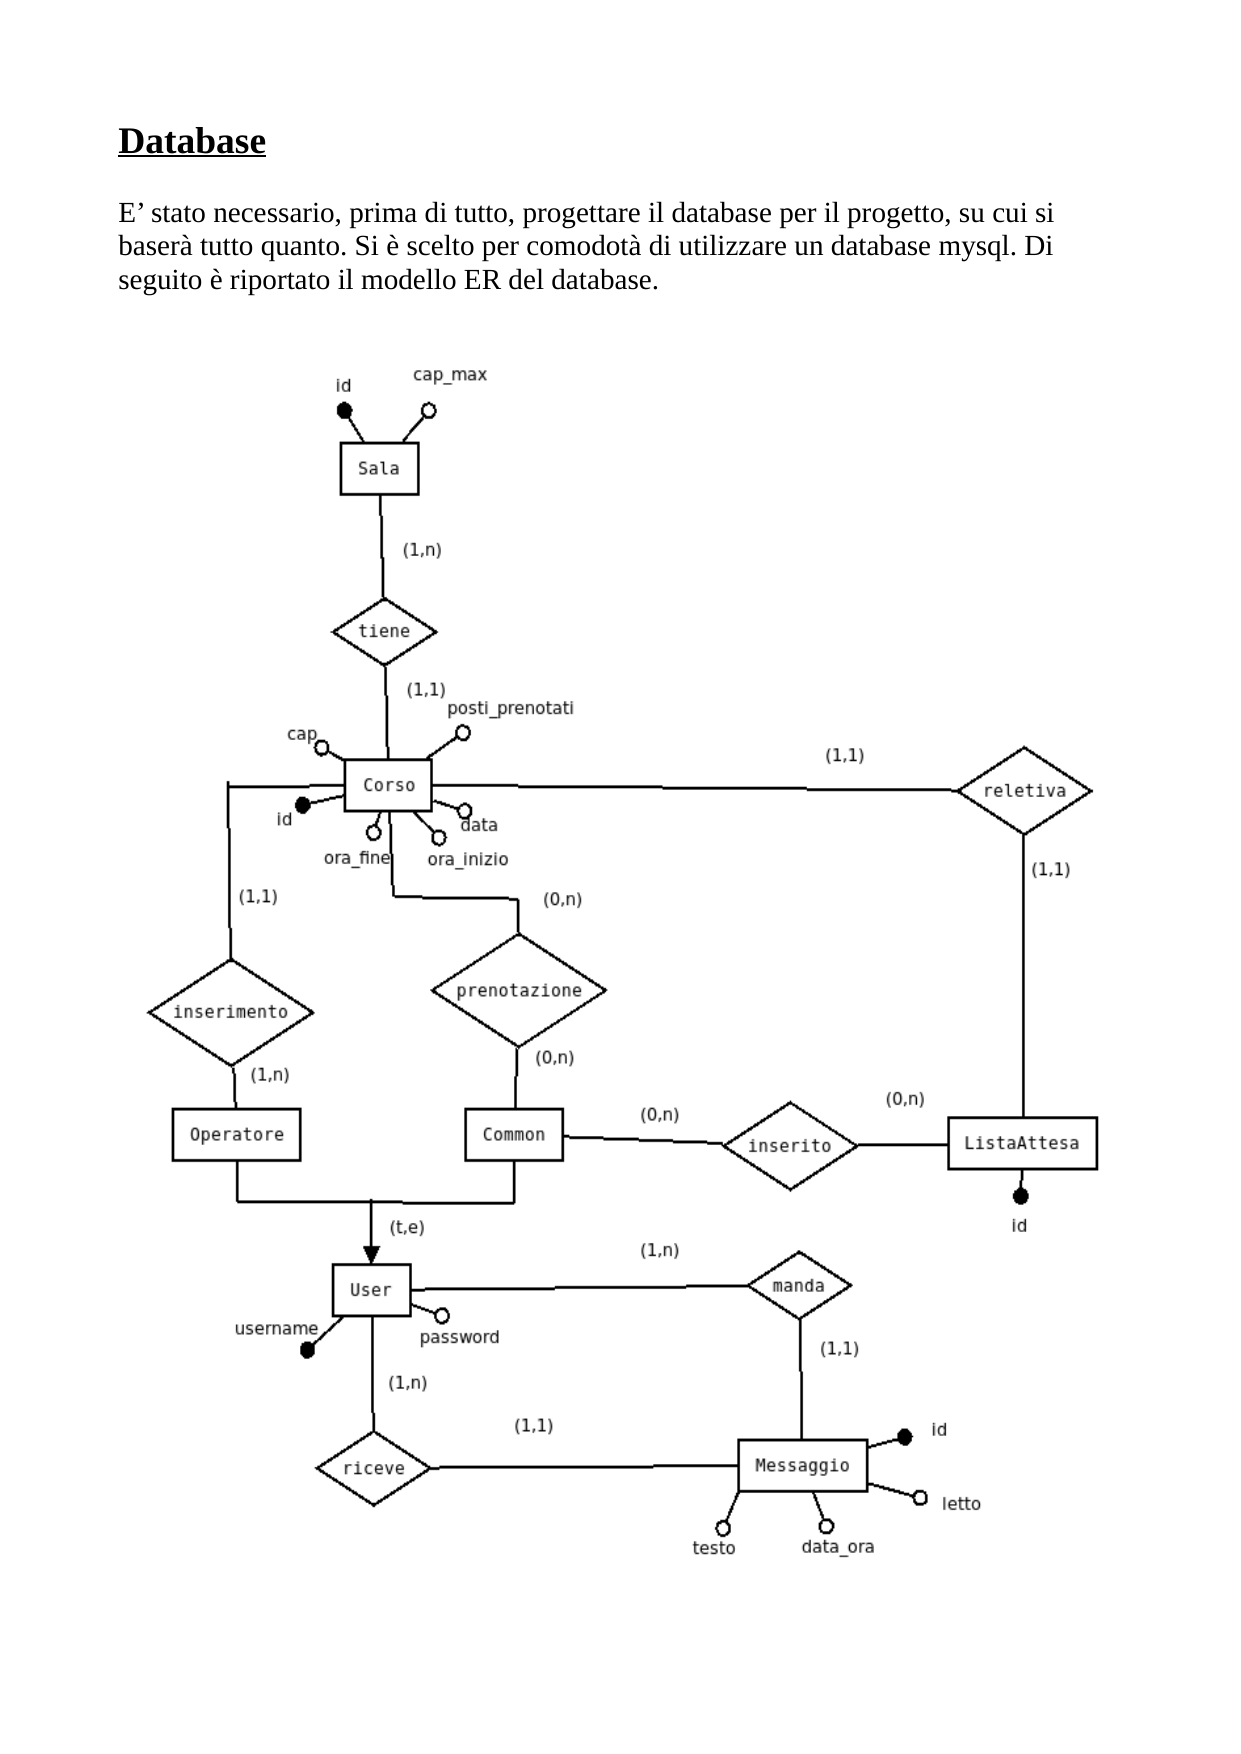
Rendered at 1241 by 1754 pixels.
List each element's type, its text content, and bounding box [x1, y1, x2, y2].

text E’ stato necessario, prima di tutto, progettare il database per il progetto, su cui si baserà tutto quanto. Si è scelto per comodotà di utilizzare un database mysql. Di seguito è riportato il modello ER del database. [118, 195, 1122, 295]
text Database [118, 118, 1122, 161]
picture [139, 362, 1101, 1580]
